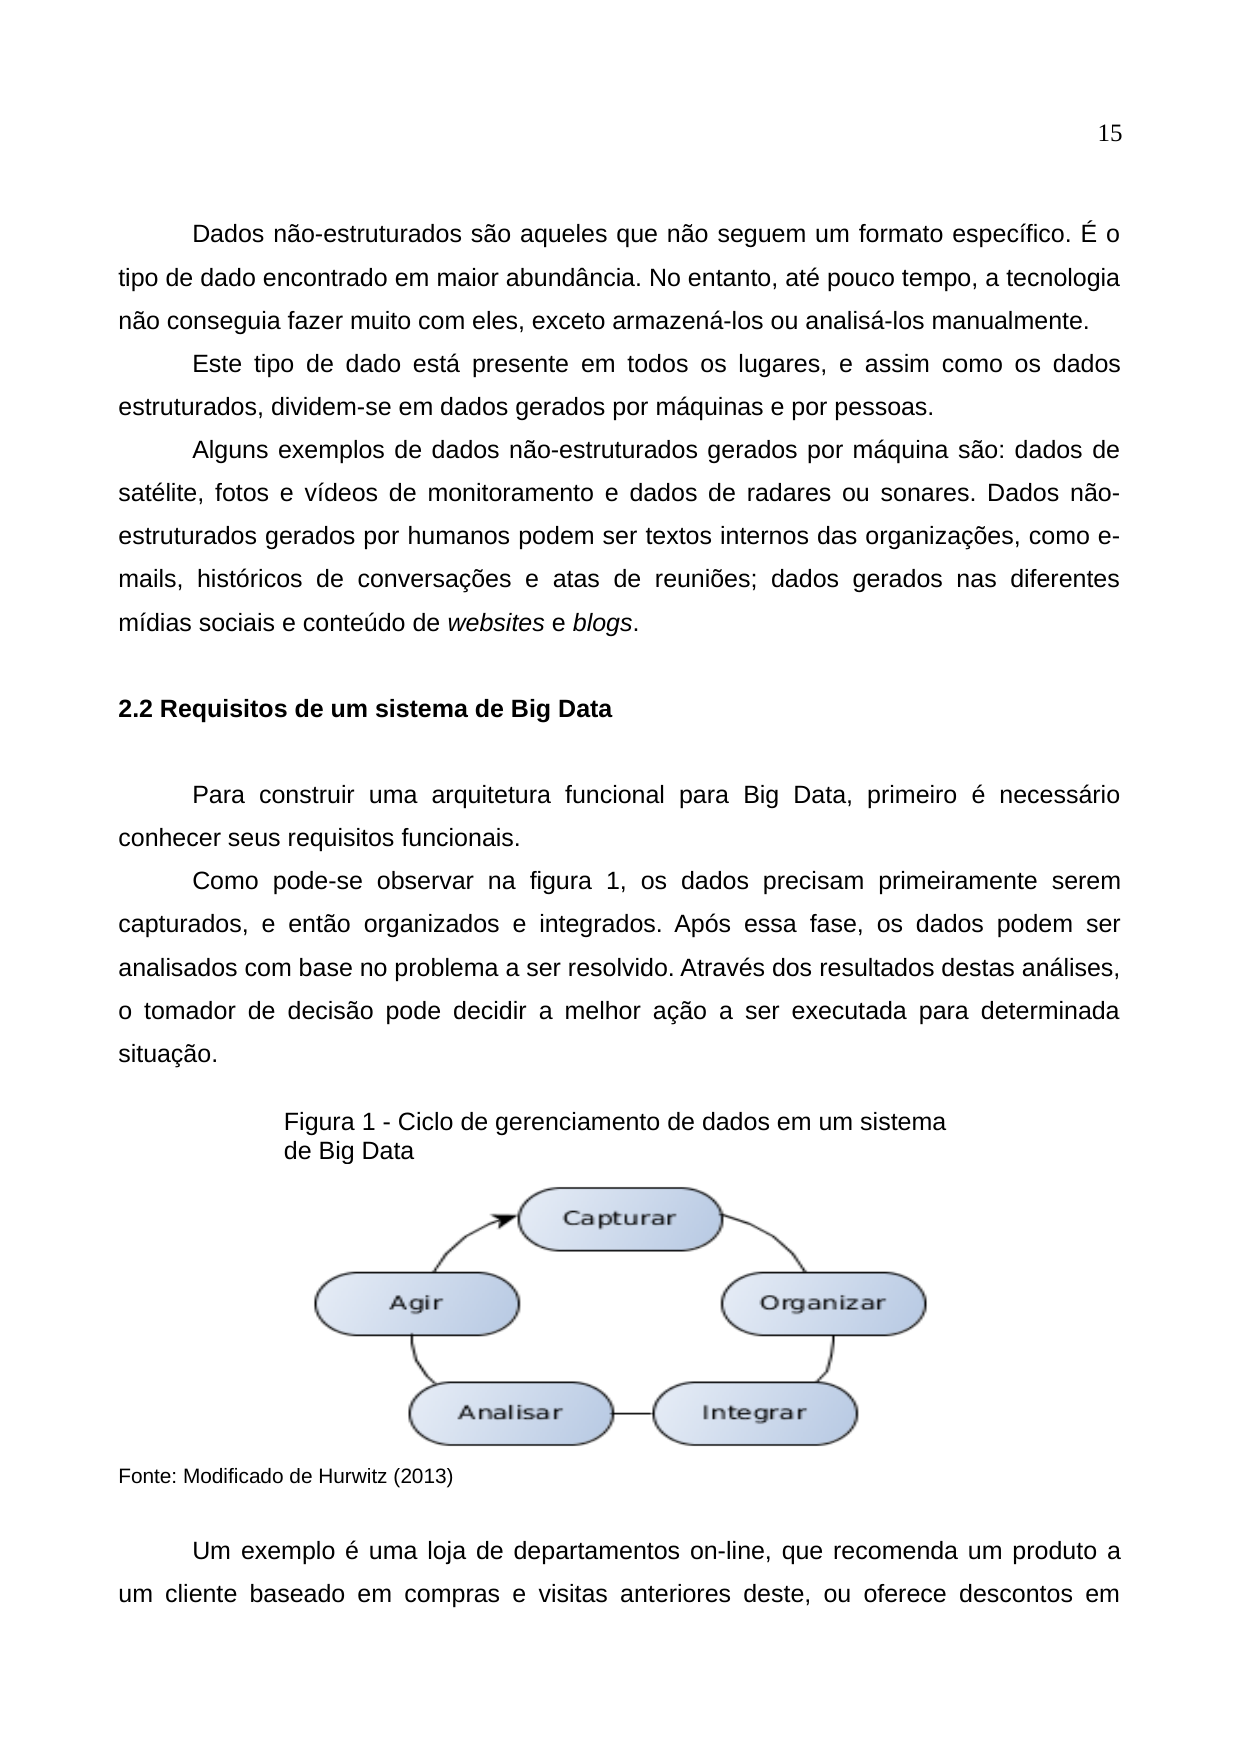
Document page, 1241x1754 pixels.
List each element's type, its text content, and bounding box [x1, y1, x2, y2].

text Dados não-estruturados são aqueles que não seguem um formato específico. É o tipo de dado encontrado em maior abundância. No entanto, até pouco tempo, a tecnologia não conseguia fazer muito com eles, exceto armazená-los ou analisá-los manualmente. [118, 219, 1122, 334]
text Para construir uma arquitetura funcional para Big Data, primeiro é necessário conhecer seus requisitos funcionais. [118, 780, 1122, 852]
text Figura 1 - Ciclo de gerenciamento de dados em um sistema de Big Data [284, 1107, 956, 1164]
text Como pode-se observar na figura 1, os dados precisam primeiramente serem capturados, e então organizados e integrados. Após essa fase, os dados podem ser analisados com base no problema a ser resolvido. Através dos resultados destas análises, o tomador de decisão pode decidir a melhor ação a ser executada para determinada situação. [118, 866, 1122, 1068]
text Alguns exemplos de dados não-estruturados gerados por máquina são: dados de satélite, fotos e vídeos de monitoramento e dados de radares ou sonares. Dados não-estruturados gerados por humanos podem ser textos internos das organizações, como e-mails, históricos de conversações e atas de reuniões; dados gerados nas diferentes mídias sociais e conteúdo de websites e blogs. [118, 435, 1122, 636]
text Este tipo de dado está presente em todos os lugares, e assim como os dados estruturados, dividem-se em dados gerados por máquinas e por pessoas. [118, 349, 1122, 421]
text 2.2 Requisitos de um sistema de Big Data [118, 694, 1122, 723]
text Fonte: Modificado de Hurwitz (2013) [118, 1464, 1122, 1488]
text Um exemplo é uma loja de departamentos on-line, que recomenda um produto a um cliente baseado em compras e visitas anteriores deste, ou oferece descontos em [118, 1536, 1122, 1608]
picture [283, 1164, 957, 1468]
